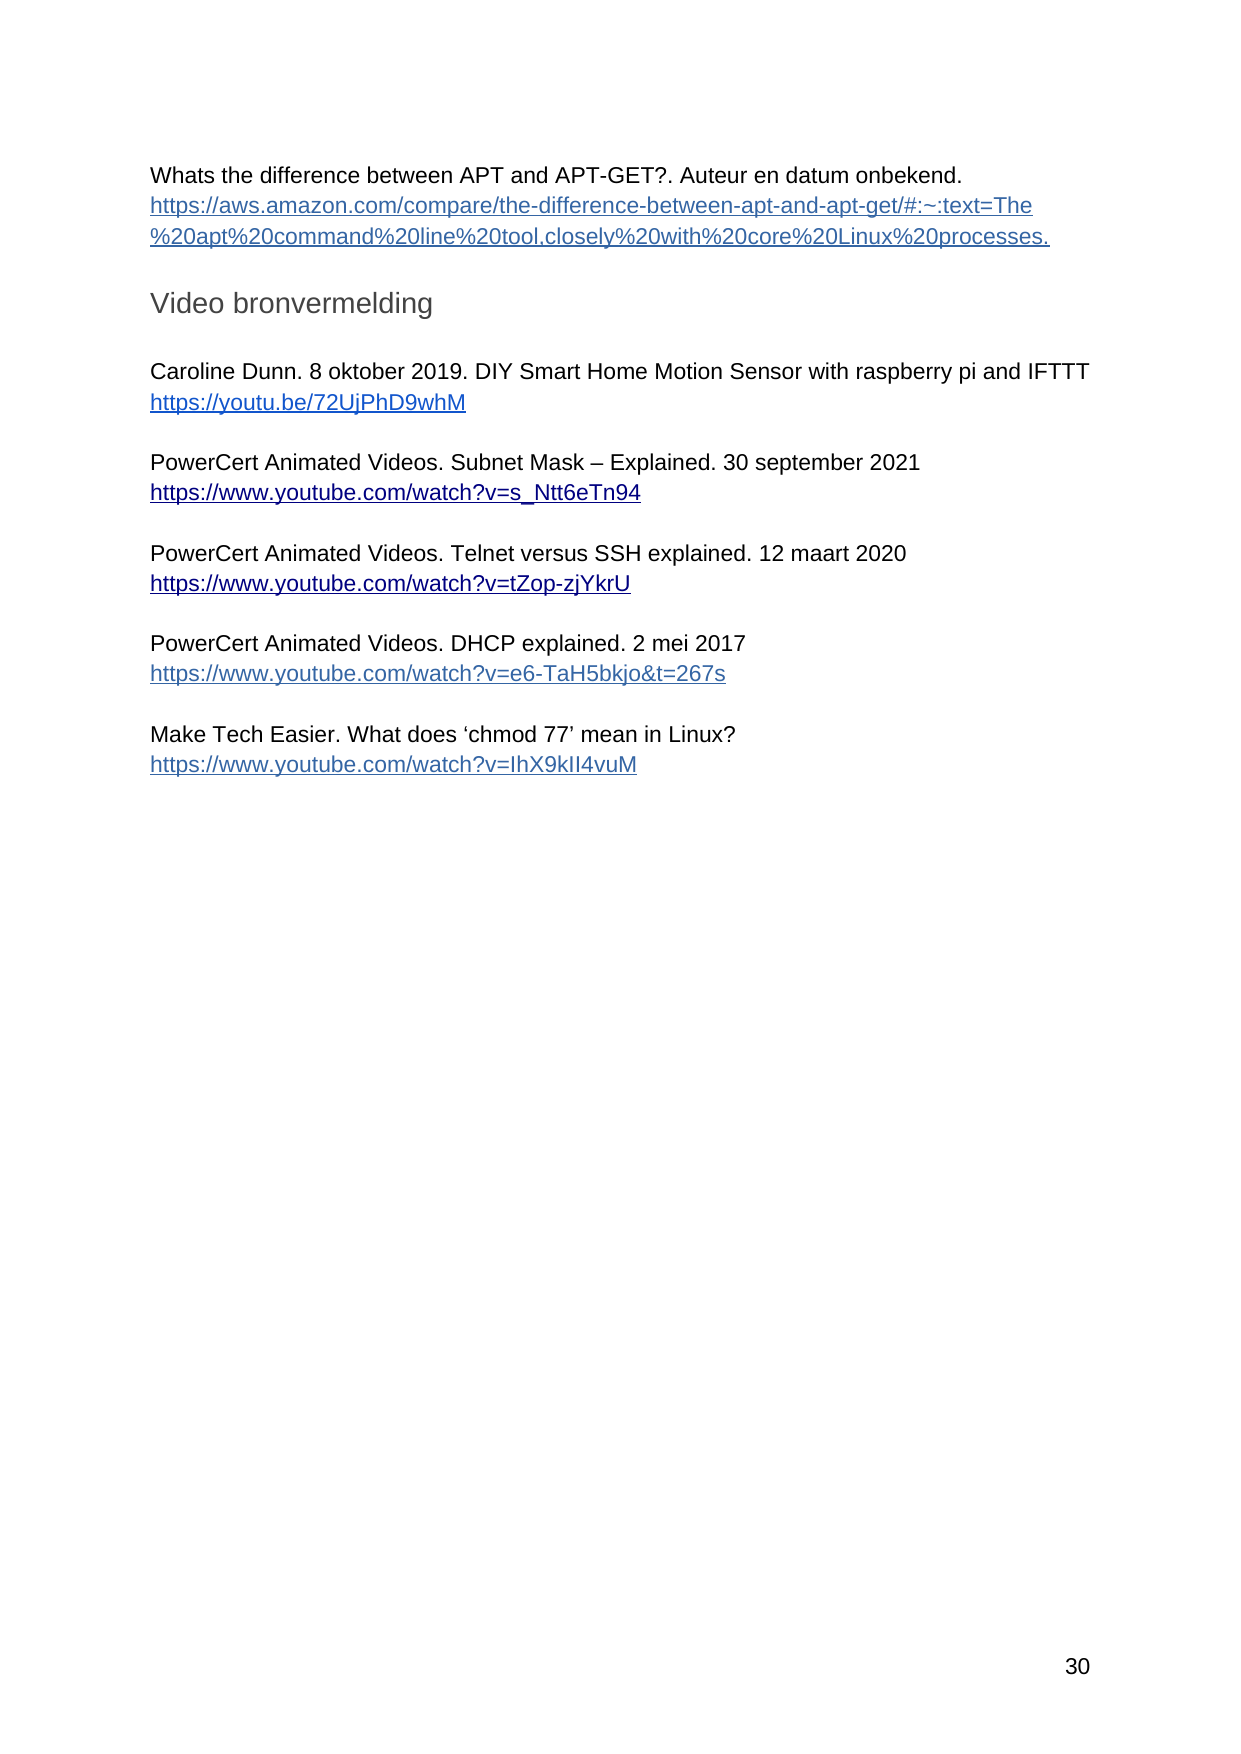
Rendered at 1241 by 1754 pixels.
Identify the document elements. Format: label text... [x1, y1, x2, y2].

text https://www.youtube.com/watch?v=s_Ntt6eTn94 [150, 479, 1090, 506]
text Whats the difference between APT and APT-GET?. Auteur en datum onbekend. [150, 162, 1090, 189]
text Make Tech Easier. What does ‘chmod 77’ mean in Linux? [150, 721, 1090, 747]
text https://www.youtube.com/watch?v=IhX9kII4vuM [150, 751, 1090, 777]
text https://www.youtube.com/watch?v=e6-TaH5bkjo&t=267s [150, 660, 1090, 687]
text https://aws.amazon.com/compare/the-difference-between-apt-and-apt-get/#:~:text=The%20apt%20command%20line%20tool,closely%20with%20core%20Linux%20processes. [150, 192, 1090, 249]
text PowerCert Animated Videos. Subnet Mask – Explained. 30 september 2021 [150, 449, 1090, 475]
text PowerCert Animated Videos. DHCP explained. 2 mei 2017 [150, 630, 1090, 657]
text PowerCert Animated Videos. Telnet versus SSH explained. 12 maart 2020 [150, 539, 1090, 566]
subtitle Video bronvermelding [150, 286, 1090, 320]
text https://youtu.be/72UjPhD9whM [150, 388, 1090, 415]
text https://www.youtube.com/watch?v=tZop-zjYkrU [150, 570, 1090, 596]
text Caroline Dunn. 8 oktober 2019. DIY Smart Home Motion Sensor with raspberry pi and IFTTT [150, 358, 1090, 385]
